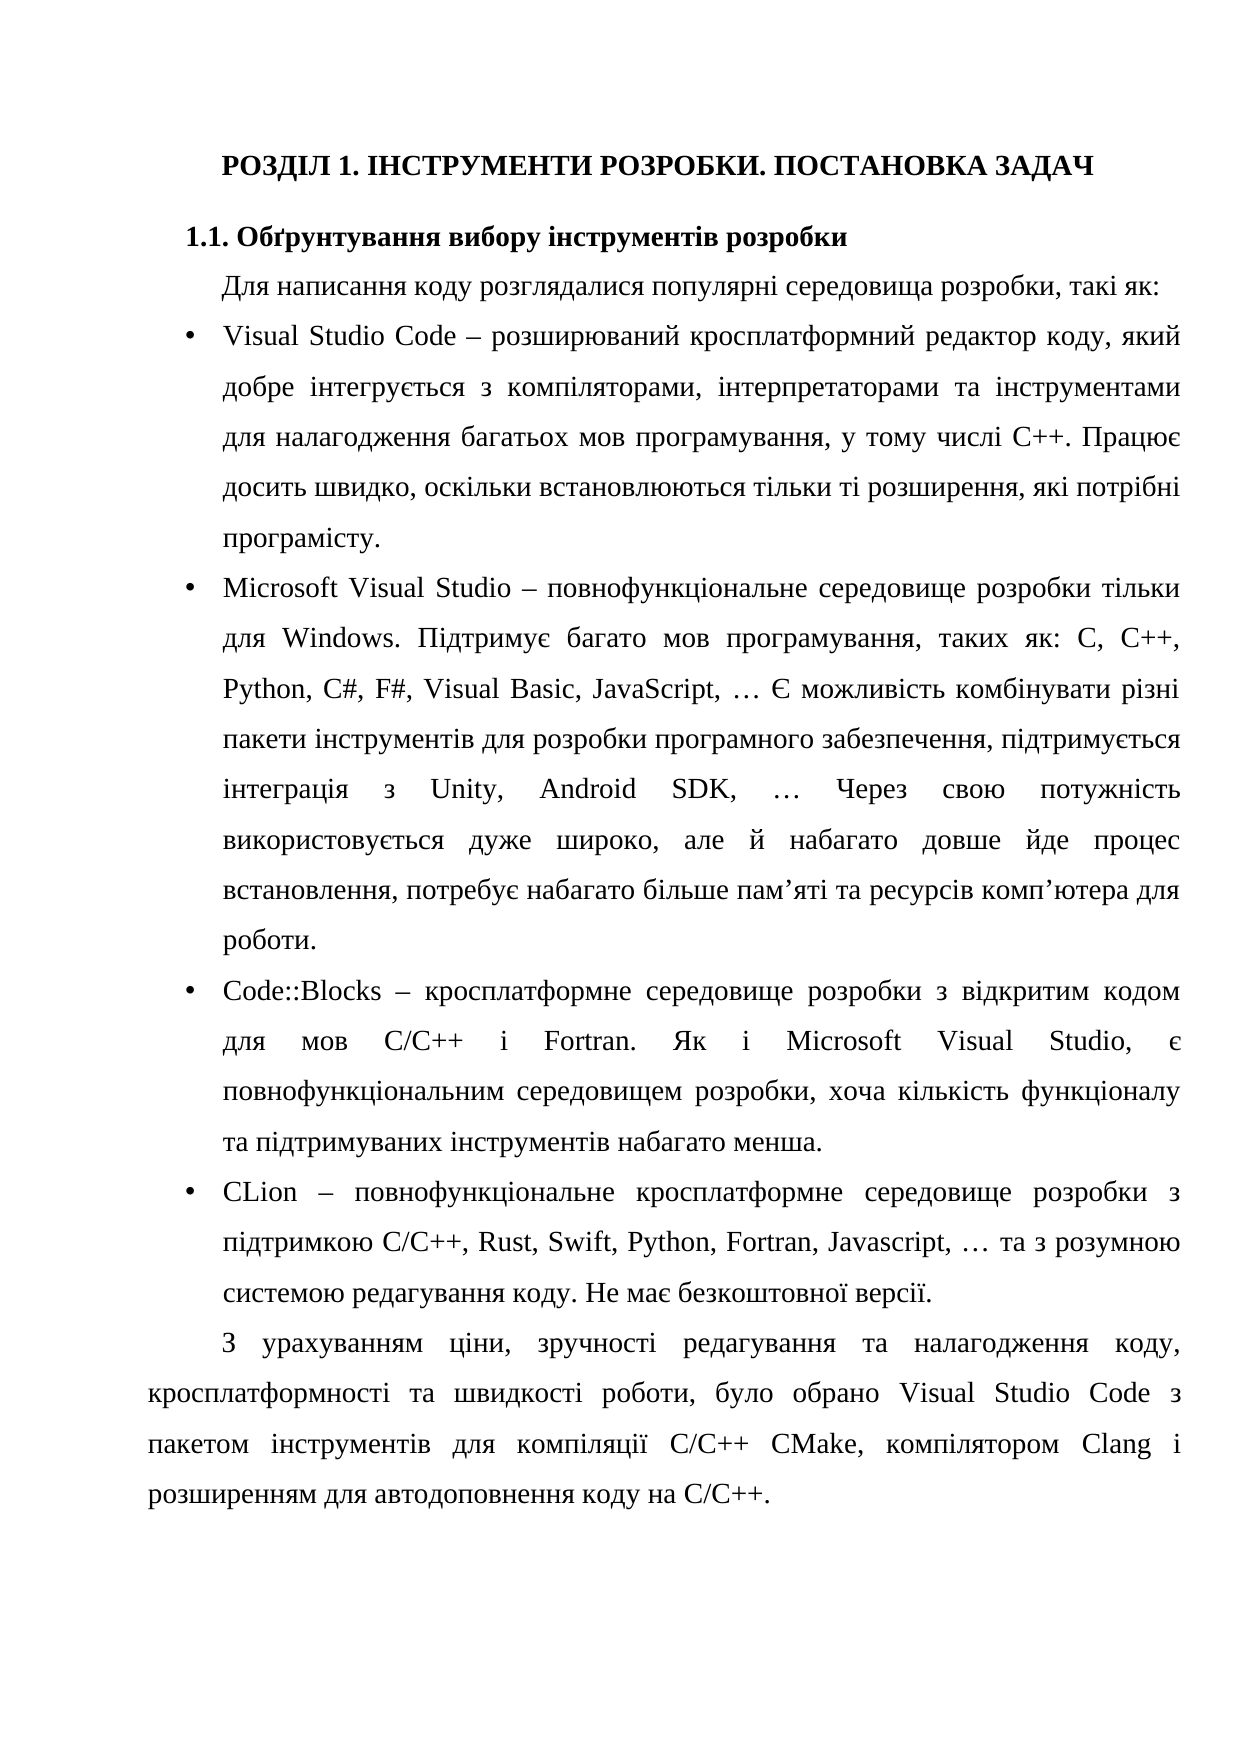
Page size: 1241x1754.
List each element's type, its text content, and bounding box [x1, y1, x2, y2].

list Code::Blocks – кросплатформне середовище розробки з відкритим кодом для мов C/C++ і Fortran. Як і Microsoft Visual Studio, є повнофункціональним середовищем розробки, хоча кількість функціоналу та підтримуваних інструментів набагато менша. [185, 973, 1181, 1157]
text Для написання коду розглядалися популярні середовища розробки, такі як: [148, 268, 1181, 302]
subtitle РОЗДІЛ 1. ІНСТРУМЕНТИ РОЗРОБКИ. ПОСТАНОВКА ЗАДАЧ [148, 148, 1181, 181]
text З урахуванням ціни, зручності редагування та налагодження коду, кросплатформності та швидкості роботи, було обрано Visual Studio Code з пакетом інструментів для компіляції C/C++ CMake, компілятором Clang і розширенням для автодоповнення коду на C/C++. [148, 1325, 1181, 1509]
list Visual Studio Code – розширюваний кросплатформний редактор коду, який добре інтегрується з компіляторами, інтерпретаторами та інструментами для налагодження багатьох мов програмування, у тому числі С++. Працює досить швидко, оскільки встановлюються тільки ті розширення, які потрібні програмісту. [185, 318, 1181, 553]
list Microsoft Visual Studio – повнофункціональне середовище розробки тільки для Windows. Підтримує багато мов програмування, таких як: С, C++, Python, C#, F#, Visual Basic, JavaScript, … Є можливість комбінувати різні пакети інструментів для розробки програмного забезпечення, підтримується інтеграція з Unity, Android SDK, … Через свою потужність використовується дуже широко, але й набагато довше йде процес встановлення, потребує набагато більше пам’яті та ресурсів комп’ютера для роботи. [185, 570, 1181, 956]
subtitle 1.1. Обґрунтування вибору інструментів розробки [185, 219, 1181, 252]
list CLion – повнофункціональне кросплатформне середовище розробки з підтримкою C/C++, Rust, Swift, Python, Fortran, Javascript, … та з розумною системою редагування коду. Не має безкоштовної версії. [185, 1174, 1181, 1308]
